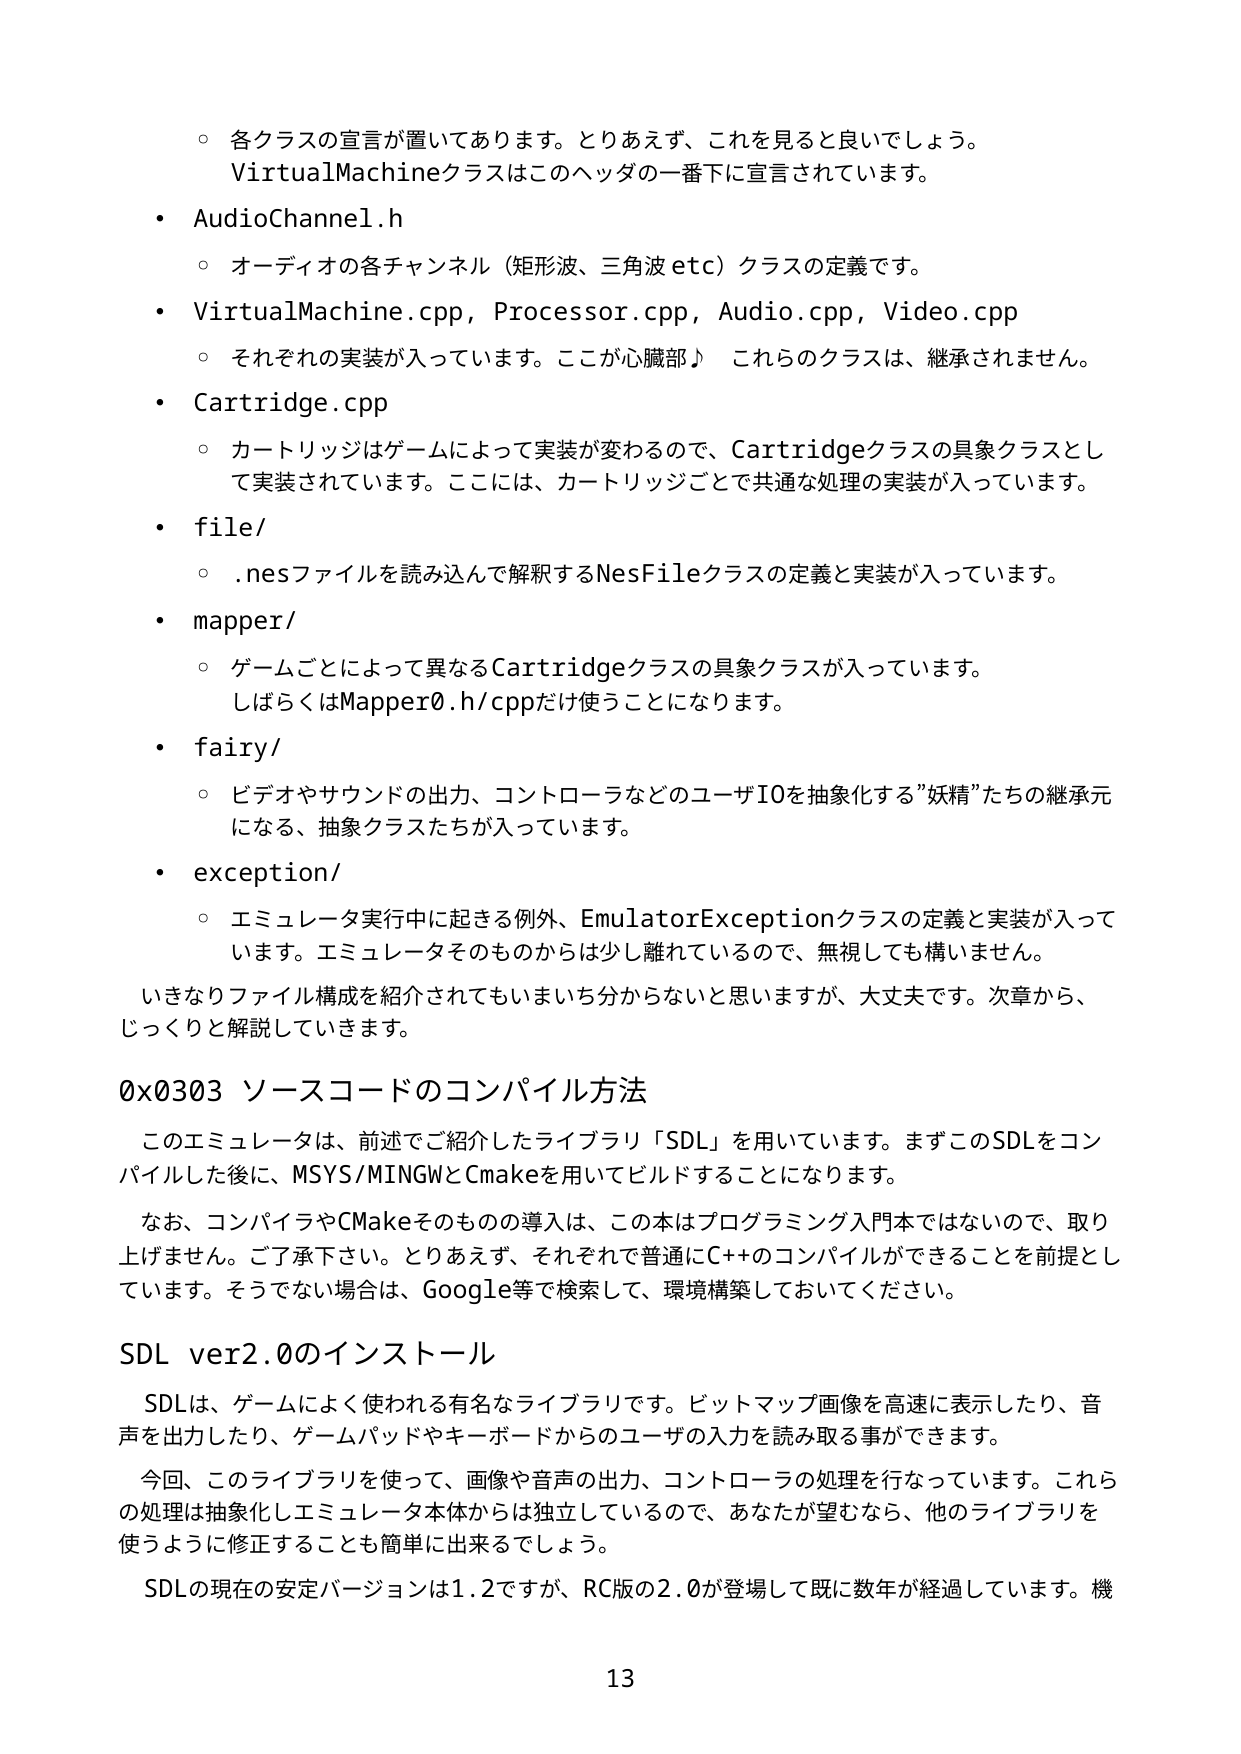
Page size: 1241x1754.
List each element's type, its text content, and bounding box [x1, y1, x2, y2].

list VirtualMachine.cpp, Processor.cpp, Audio.cpp, Video.cpp [156, 294, 1122, 328]
list それぞれの実装が入っています。ここが心臓部♪ これらのクラスは、継承されません。 [193, 341, 1122, 372]
list ビデオやサウンドの出力、コントローラなどのユーザIOを抽象化する”妖精”たちの継承元になる、抽象クラスたちが入っています。 [193, 776, 1122, 842]
text なお、コンパイラやCMakeそのものの導入は、この本はプログラミング入門本ではないので、取り上げません。ご了承下さい。とりあえず、それぞれで普通にC++のコンパイルができることを前提としています。そうでない場合は、Google等で検索して、環境構築しておいてください。 [118, 1203, 1122, 1305]
text 今回、このライブラリを使って、画像や音声の出力、コントローラの処理を行なっています。これらの処理は抽象化しエミュレータ本体からは独立しているので、あなたが望むなら、他のライブラリを使うように修正することも簡単に出来るでしょう。 [118, 1463, 1122, 1558]
text SDLは、ゲームによく使われる有名なライブラリです。ビットマップ画像を高速に表示したり、音声を出力したり、ゲームパッドやキーボードからのユーザの入力を読み取る事ができます。 [118, 1385, 1122, 1451]
list mapper/ [156, 603, 1122, 637]
text このエミュレータは、前述でご紹介したライブラリ「SDL」を用いています。まずこのSDLをコンパイルした後に、MSYS/MINGWとCmakeを用いてビルドすることになります。 [118, 1123, 1122, 1191]
list ゲームごとによって異なるCartridgeクラスの具象クラスが入っています。 しばらくはMapper0.h/cppだけ使うことになります。 [193, 649, 1122, 717]
text SDLの現在の安定バージョンは1.2ですが、RC版の2.0が登場して既に数年が経過しています。機 [118, 1571, 1122, 1605]
subtitle SDL ver2.0のインストール [118, 1330, 1122, 1373]
list exception/ [156, 854, 1122, 889]
list AudioChannel.h [156, 201, 1122, 235]
list file/ [156, 509, 1122, 543]
text いきなりファイル構成を紹介されてもいまいち分からないと思いますが、大丈夫です。次章から、じっくりと解説していきます。 [118, 979, 1122, 1043]
subtitle 0x0303 ソースコードのコンパイル方法 [118, 1068, 1122, 1110]
list fairy/ [156, 730, 1122, 764]
list Cartridge.cpp [156, 385, 1122, 419]
list .nesファイルを読み込んで解釈するNesFileクラスの定義と実装が入っています。 [193, 556, 1122, 590]
list エミュレータ実行中に起きる例外、EmulatorExceptionクラスの定義と実装が入っています。エミュレータそのものからは少し離れているので、無視しても構いません。 [193, 901, 1122, 967]
list オーディオの各チャンネル（矩形波、三角波 etc）クラスの定義です。 [193, 247, 1122, 281]
list カートリッジはゲームによって実装が変わるので、Cartridgeクラスの具象クラスとして実装されています。ここには、カートリッジごとで共通な処理の実装が入っています。 [193, 431, 1122, 497]
list 各クラスの宣言が置いてあります。とりあえず、これを見ると良いでしょう。 VirtualMachineクラスはこのヘッダの一番下に宣言されています。 [193, 123, 1122, 188]
